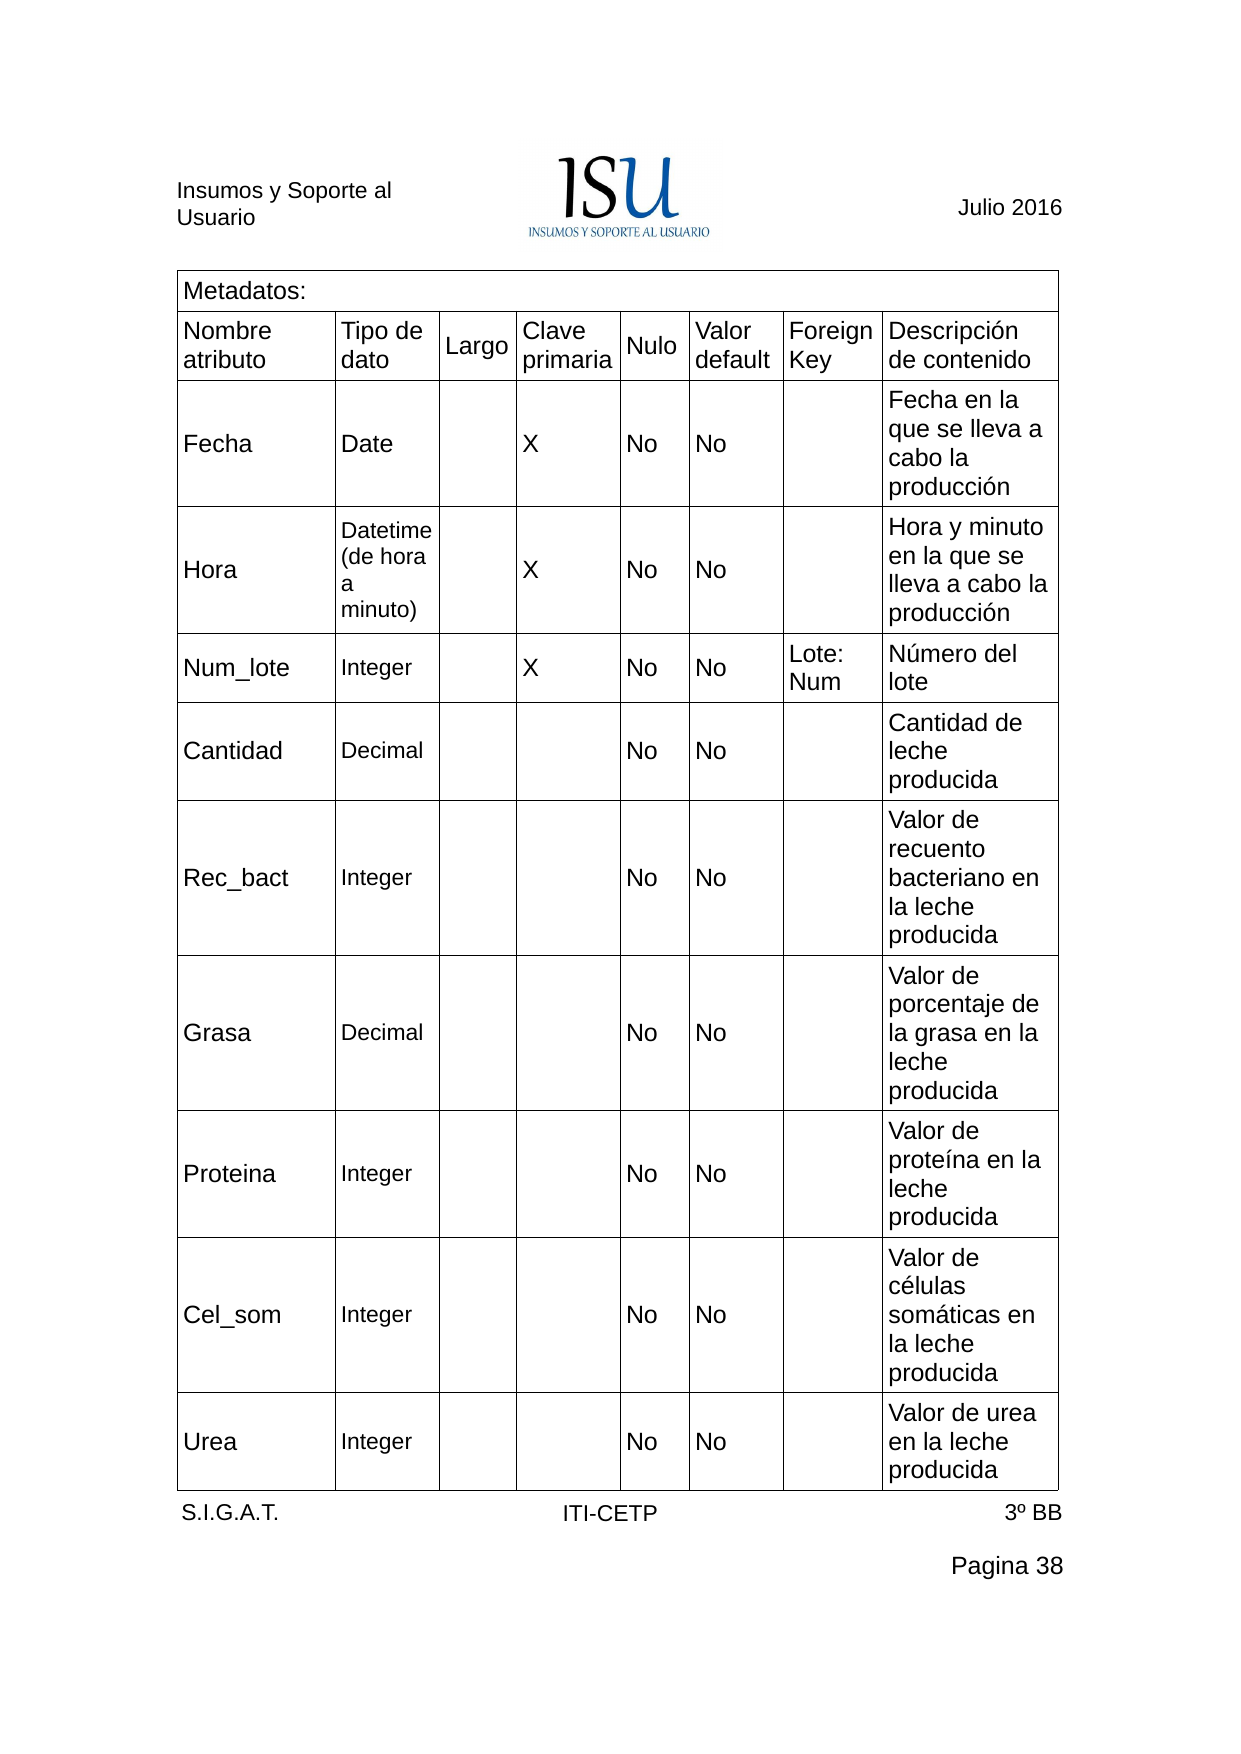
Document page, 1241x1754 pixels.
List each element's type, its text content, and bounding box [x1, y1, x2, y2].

table_cell No [690, 381, 783, 506]
table_cell No [621, 956, 689, 1110]
table_cell [517, 1111, 620, 1237]
table_cell Largo [440, 312, 516, 379]
table_cell Num_lote [178, 634, 335, 702]
table_cell [440, 634, 516, 702]
table_cell Urea [178, 1393, 335, 1490]
table_cell Clave primaria [517, 312, 620, 379]
table_cell Integer [336, 1111, 439, 1237]
table_cell Número del lote [883, 634, 1058, 702]
table_cell No [621, 634, 689, 702]
table_cell No [690, 634, 783, 702]
table_cell Foreign Key [784, 312, 882, 379]
table_cell Integer [336, 634, 439, 702]
table_cell [517, 956, 620, 1110]
table_cell [784, 956, 882, 1110]
table_cell X [517, 507, 620, 633]
table_cell No [621, 1111, 689, 1237]
table_cell Nulo [621, 312, 689, 379]
table_cell Valor de proteína en la leche producida [883, 1111, 1058, 1237]
table_cell Datetime (de hora a minuto) [336, 507, 439, 633]
table_cell No [621, 381, 689, 506]
table_cell No [690, 1393, 783, 1490]
table_cell Fecha [178, 381, 335, 506]
table_cell No [690, 507, 783, 633]
table_cell No [690, 1238, 783, 1392]
table_cell [517, 1393, 620, 1490]
table_cell Hora y minuto en la que se lleva a cabo la producción [883, 507, 1058, 633]
table_cell No [621, 801, 689, 955]
table_cell Cantidad [178, 703, 335, 799]
table_cell Hora [178, 507, 335, 633]
table_cell [440, 1238, 516, 1392]
table_cell Valor de porcentaje de la grasa en la leche producida [883, 956, 1058, 1110]
table_cell [440, 1393, 516, 1490]
table_cell No [690, 956, 783, 1110]
table_cell Integer [336, 1393, 439, 1490]
table_cell [440, 956, 516, 1110]
table_cell Cel_som [178, 1238, 335, 1392]
table_cell Integer [336, 801, 439, 955]
table_cell No [690, 703, 783, 799]
table_cell Tipo de dato [336, 312, 439, 379]
table_cell [517, 1238, 620, 1392]
table_cell [784, 1393, 882, 1490]
table_cell [784, 507, 882, 633]
table_cell [784, 703, 882, 799]
table_cell [440, 1111, 516, 1237]
table_cell [517, 703, 620, 799]
table_cell X [517, 634, 620, 702]
table_cell Valor default [690, 312, 783, 379]
table_cell No [621, 703, 689, 799]
table_cell [784, 1111, 882, 1237]
table_cell Valor de recuento bacteriano en la leche producida [883, 801, 1058, 955]
table_cell Decimal [336, 703, 439, 799]
picture [517, 138, 723, 252]
table_cell [440, 801, 516, 955]
table_cell Metadatos: [178, 271, 1058, 311]
table_cell No [621, 507, 689, 633]
table_cell Date [336, 381, 439, 506]
table_cell Nombre atributo [178, 312, 335, 379]
table_cell [784, 381, 882, 506]
table_cell No [690, 1111, 783, 1237]
table_cell [784, 801, 882, 955]
table_cell Fecha en la que se lleva a cabo la producción [883, 381, 1058, 506]
table_cell No [690, 801, 783, 955]
table_cell Decimal [336, 956, 439, 1110]
table_cell X [517, 381, 620, 506]
table_cell [440, 381, 516, 506]
table_cell No [621, 1393, 689, 1490]
table_cell Descripción de contenido [883, 312, 1058, 379]
table_cell Grasa [178, 956, 335, 1110]
table_cell [440, 703, 516, 799]
table_cell No [621, 1238, 689, 1392]
table_cell Valor de urea en la leche producida [883, 1393, 1058, 1490]
table_cell Integer [336, 1238, 439, 1392]
table_cell Cantidad de leche producida [883, 703, 1058, 799]
table_cell [517, 801, 620, 955]
table_cell Proteina [178, 1111, 335, 1237]
table_cell Lote: Num [784, 634, 882, 702]
table_cell [440, 507, 516, 633]
table_cell Valor de células somáticas en la leche producida [883, 1238, 1058, 1392]
table_cell Rec_bact [178, 801, 335, 955]
table_cell [784, 1238, 882, 1392]
